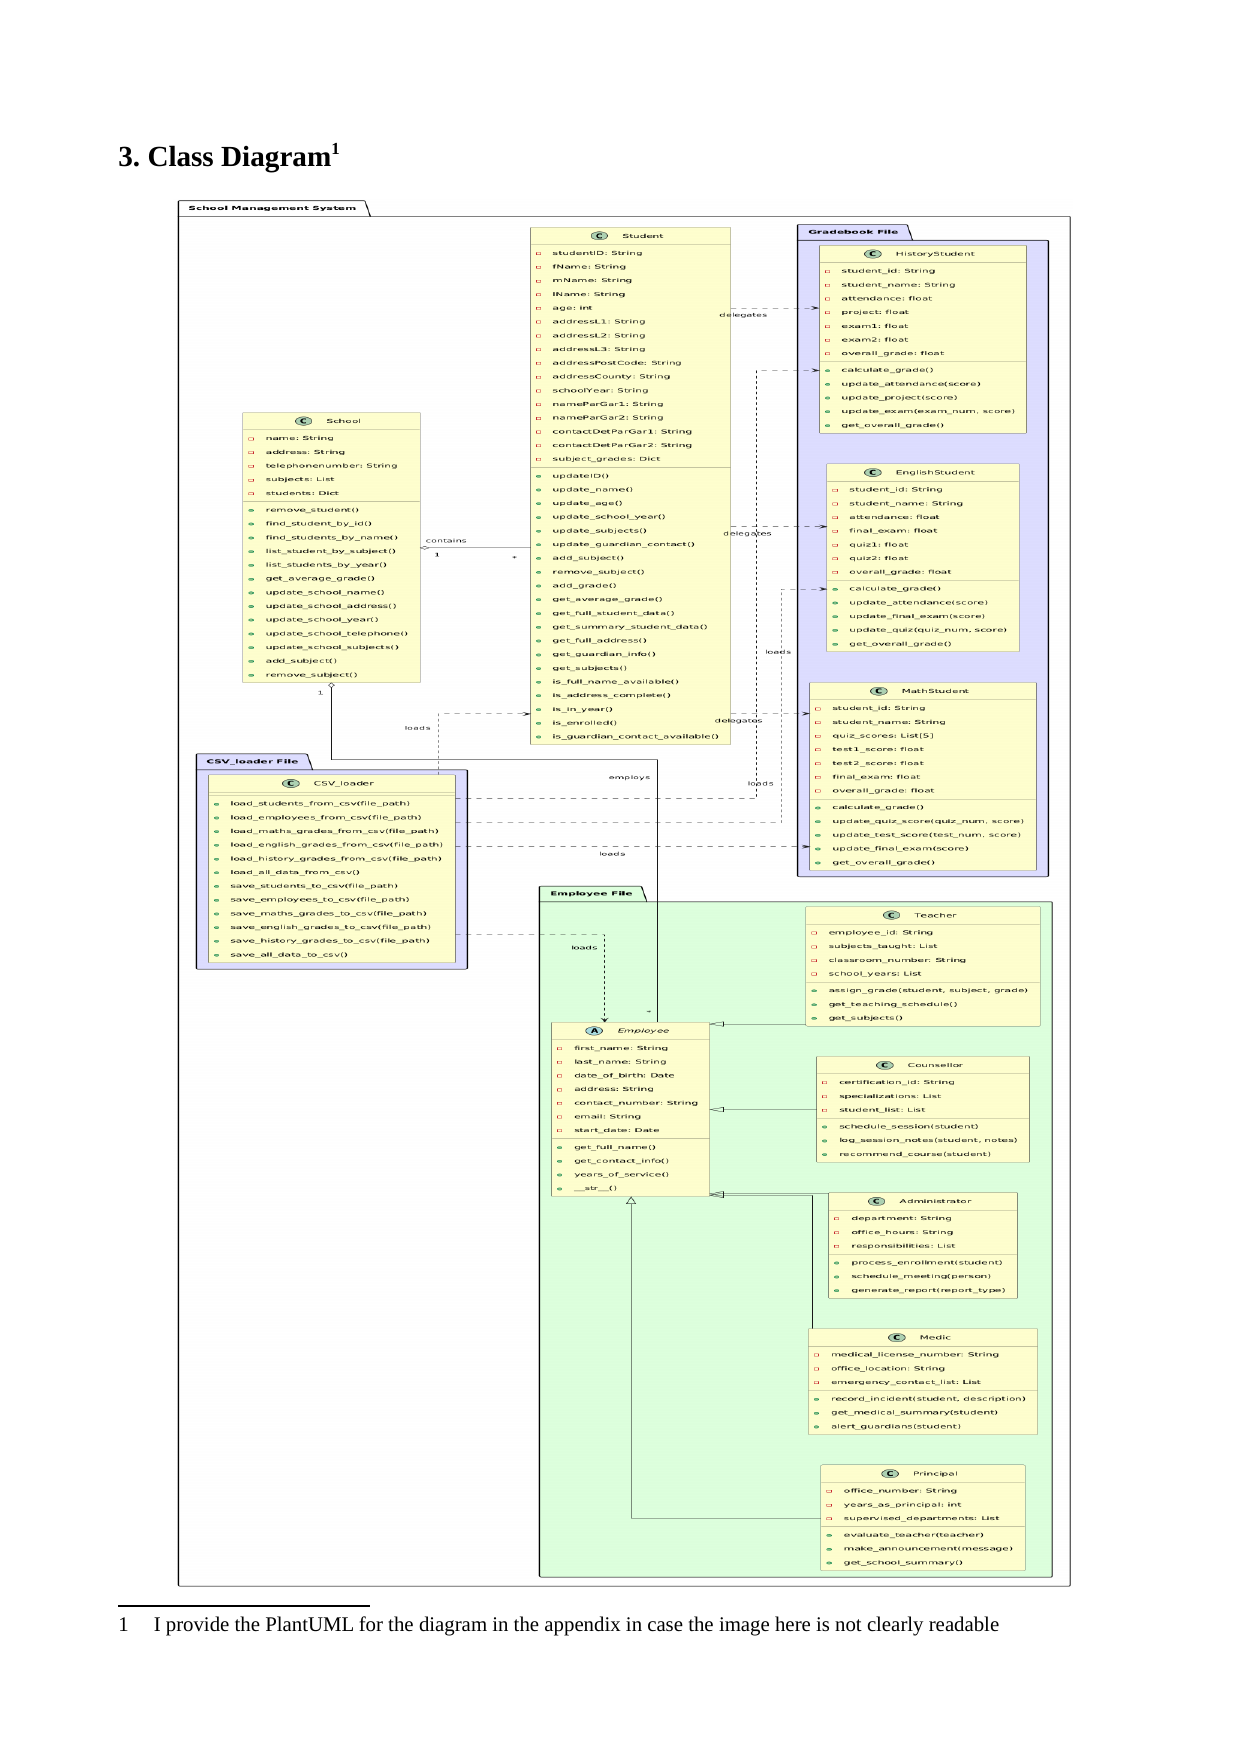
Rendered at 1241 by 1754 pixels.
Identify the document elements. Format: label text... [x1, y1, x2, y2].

picture [173, 198, 1073, 1588]
text I provide the PlantUML for the diagram in the appendix in case the image here is not clearly readable [118, 1612, 1122, 1636]
subtitle 3. Class Diagram [118, 139, 1122, 172]
